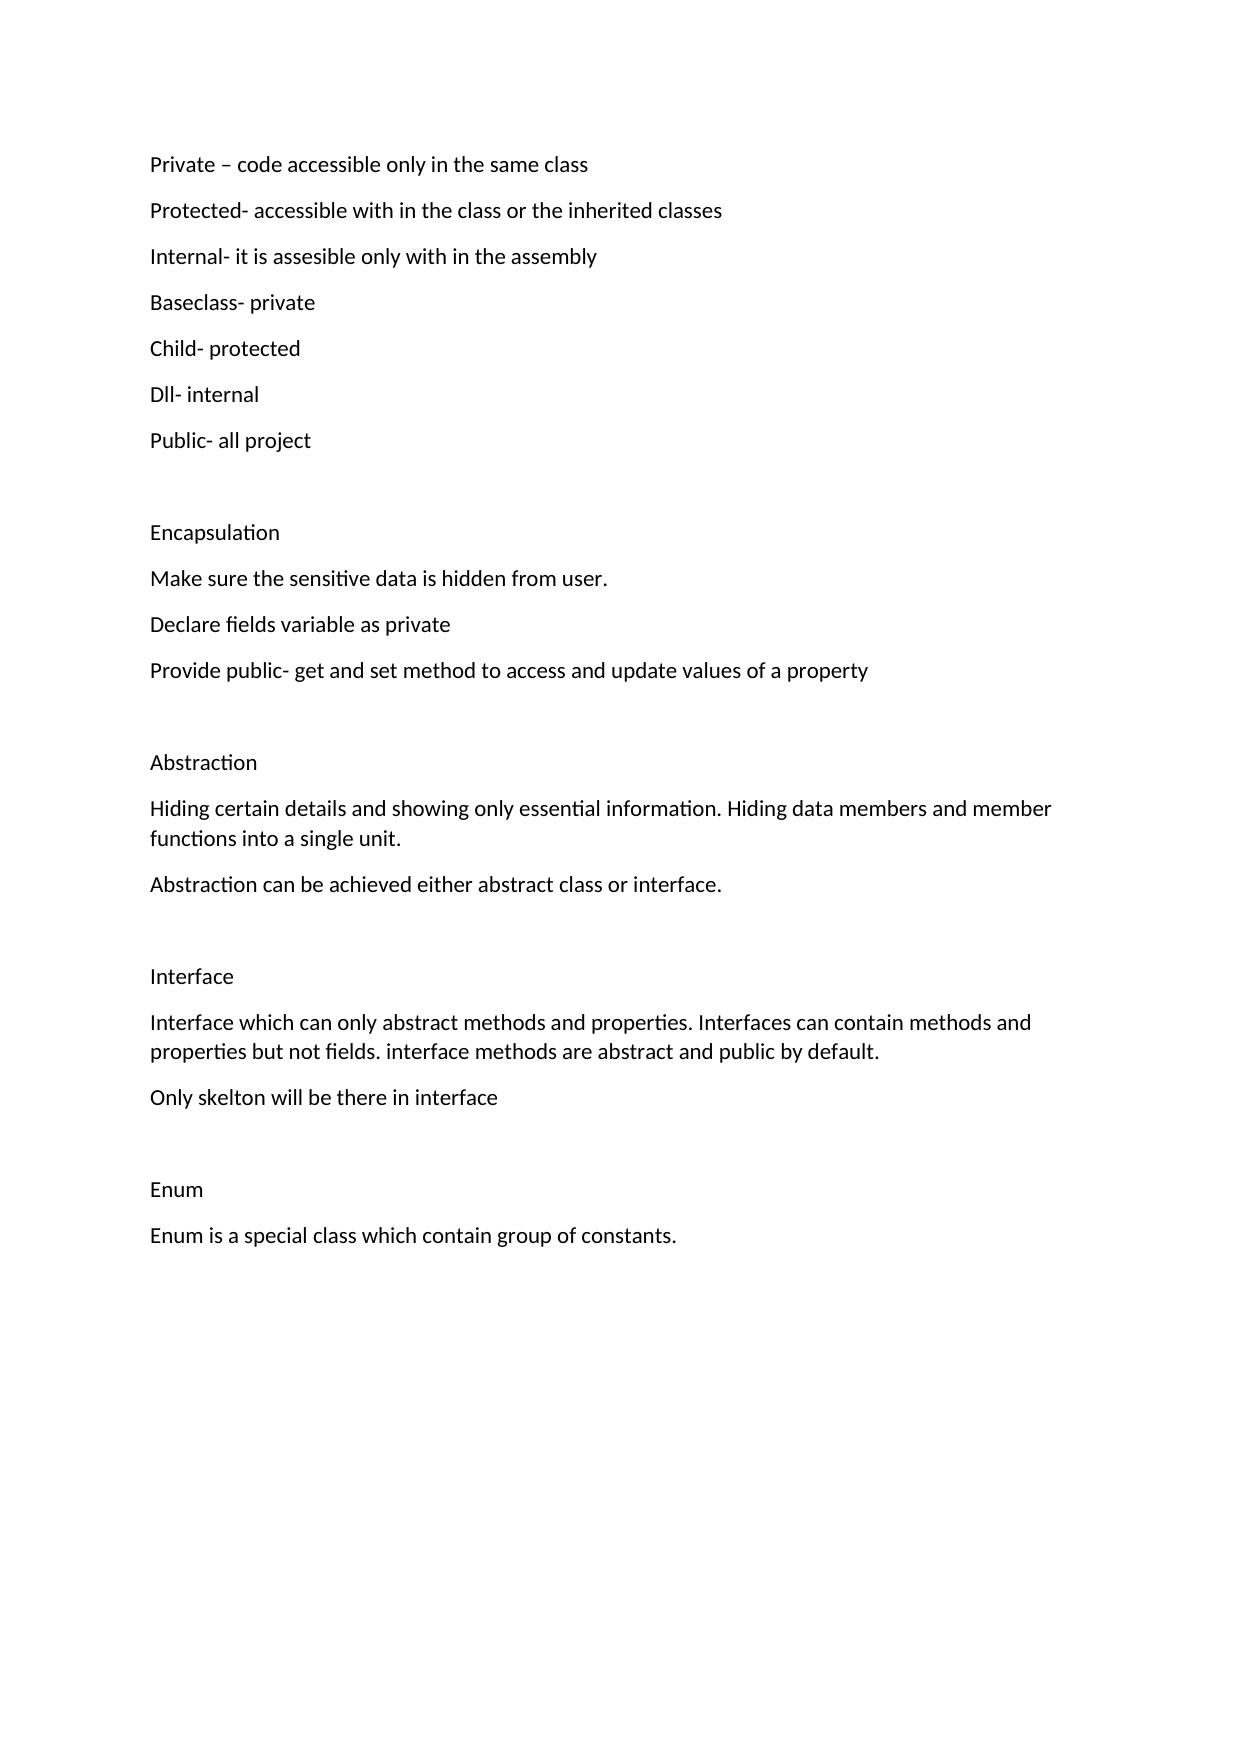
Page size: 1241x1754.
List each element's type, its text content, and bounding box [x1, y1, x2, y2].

text Declare fields variable as private [150, 610, 1090, 638]
text Abstraction can be achieved either abstract class or interface. [150, 870, 1090, 898]
text Enum [150, 1176, 1090, 1204]
text Internal- it is assesible only with in the assembly [150, 242, 1090, 270]
text Child- protected [150, 334, 1090, 362]
text Only skelton will be there in interface [150, 1083, 1090, 1112]
text Abstraction [150, 748, 1090, 777]
text Interface which can only abstract methods and properties. Interfaces can contain methods and properties but not fields. interface methods are abstract and public by default. [150, 1008, 1090, 1066]
text Make sure the sensitive data is hidden from user. [150, 564, 1090, 592]
text Dll- internal [150, 380, 1090, 408]
text Private – code accessible only in the same class [150, 150, 1090, 178]
text Public- all project [150, 426, 1090, 454]
text Hiding certain details and showing only essential information. Hiding data members and member functions into a single unit. [150, 794, 1090, 852]
text Encapsulation [150, 518, 1090, 546]
text Provide public- get and set method to access and update values of a property [150, 656, 1090, 684]
text Enum is a special class which contain group of constants. [150, 1222, 1090, 1250]
text Interface [150, 962, 1090, 990]
text Protected- accessible with in the class or the inherited classes [150, 196, 1090, 224]
text Baseclass- private [150, 288, 1090, 316]
